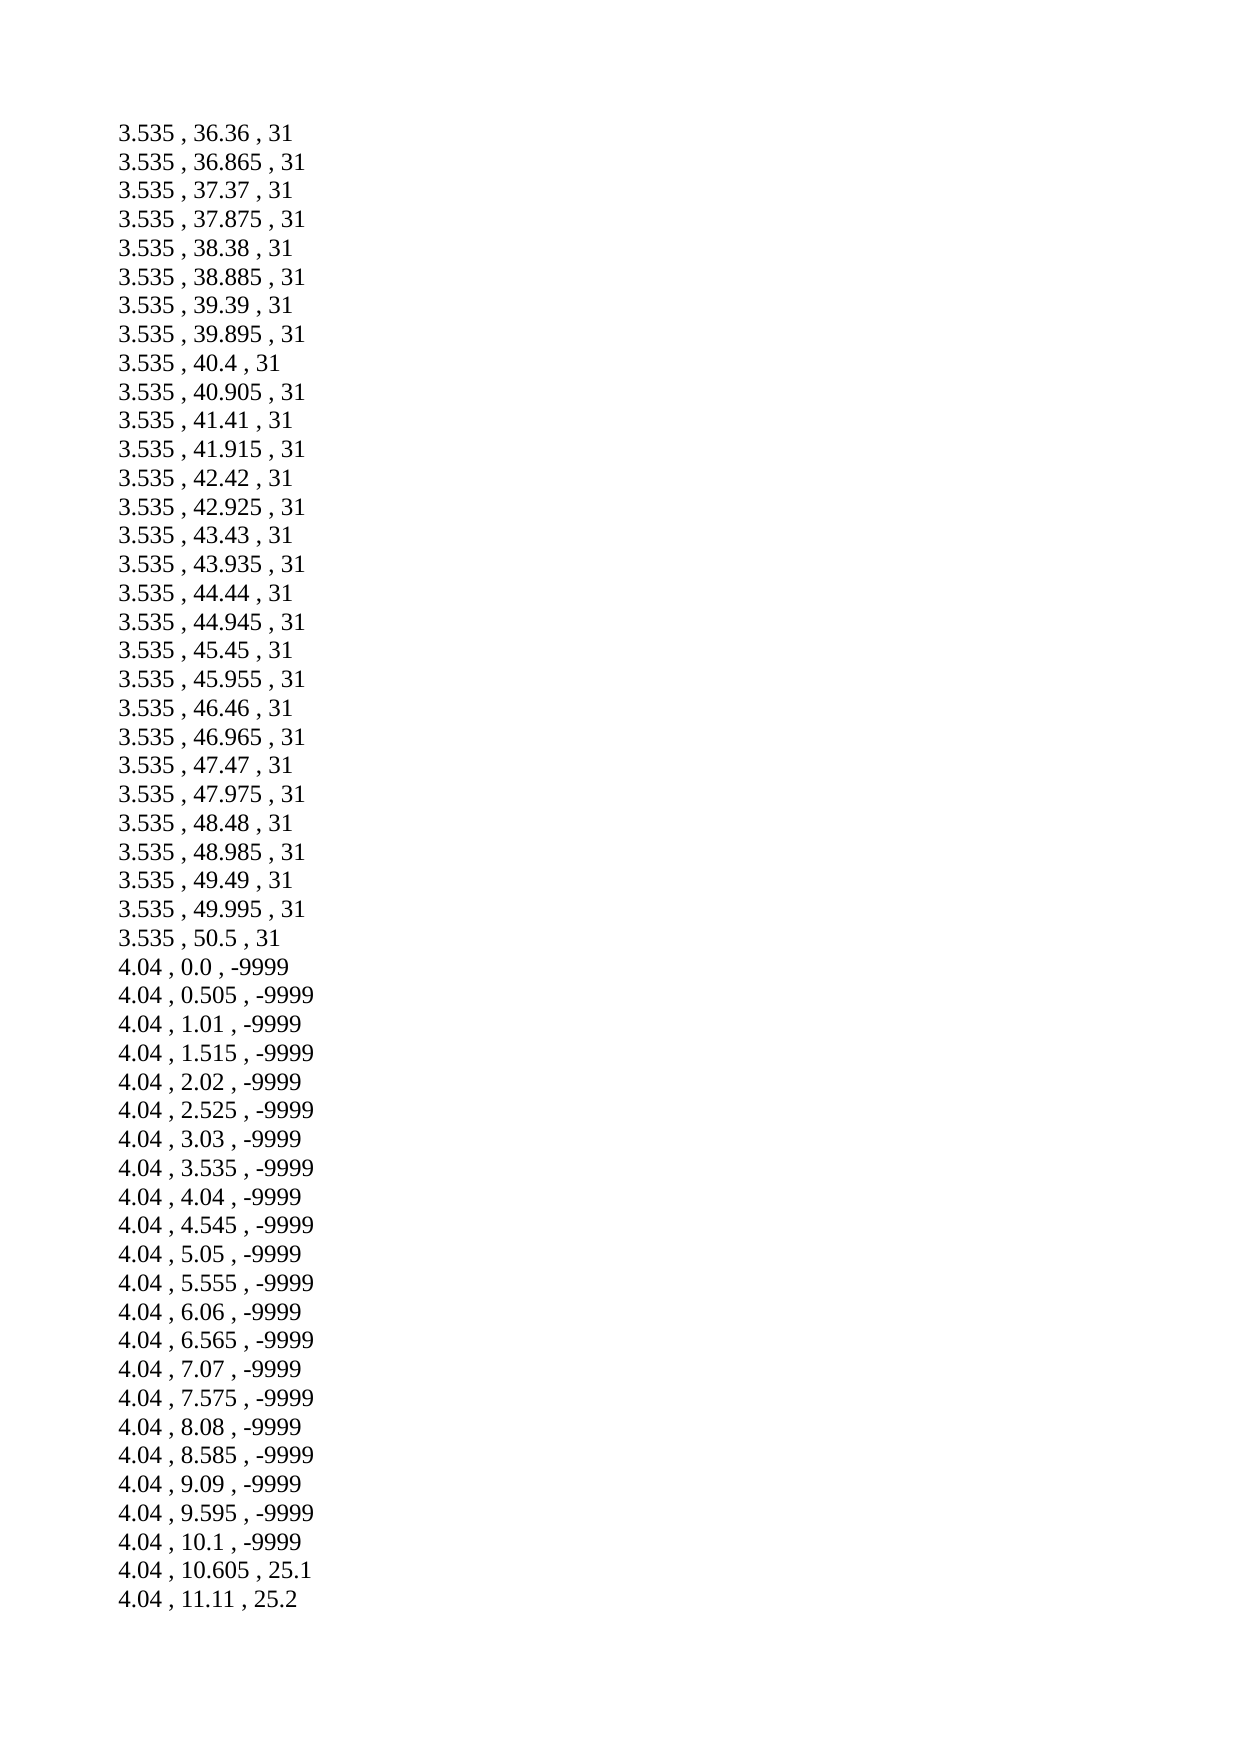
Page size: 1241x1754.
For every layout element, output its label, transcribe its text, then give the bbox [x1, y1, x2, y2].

text 4.04 , 5.05 , -9999 [118, 1239, 1122, 1268]
text 3.535 , 45.955 , 31 [118, 664, 1122, 693]
text 4.04 , 1.01 , -9999 [118, 1009, 1122, 1038]
text 4.04 , 1.515 , -9999 [118, 1038, 1122, 1067]
text 4.04 , 2.02 , -9999 [118, 1067, 1122, 1096]
text 4.04 , 0.0 , -9999 [118, 952, 1122, 981]
text 3.535 , 42.42 , 31 [118, 463, 1122, 492]
text 3.535 , 45.45 , 31 [118, 636, 1122, 664]
text 4.04 , 5.555 , -9999 [118, 1268, 1122, 1297]
text 3.535 , 49.49 , 31 [118, 866, 1122, 894]
text 4.04 , 10.605 , 25.1 [118, 1556, 1122, 1584]
text 4.04 , 8.08 , -9999 [118, 1412, 1122, 1441]
text 3.535 , 49.995 , 31 [118, 894, 1122, 923]
text 4.04 , 7.575 , -9999 [118, 1383, 1122, 1412]
text 3.535 , 40.4 , 31 [118, 348, 1122, 377]
text 3.535 , 41.41 , 31 [118, 406, 1122, 434]
text 4.04 , 9.09 , -9999 [118, 1469, 1122, 1498]
text 3.535 , 43.935 , 31 [118, 549, 1122, 578]
text 4.04 , 0.505 , -9999 [118, 981, 1122, 1009]
text 3.535 , 50.5 , 31 [118, 923, 1122, 952]
text 4.04 , 4.04 , -9999 [118, 1182, 1122, 1211]
text 4.04 , 6.06 , -9999 [118, 1297, 1122, 1326]
text 3.535 , 43.43 , 31 [118, 521, 1122, 549]
text 4.04 , 2.525 , -9999 [118, 1096, 1122, 1124]
text 3.535 , 48.48 , 31 [118, 808, 1122, 837]
text 3.535 , 38.885 , 31 [118, 262, 1122, 291]
text 3.535 , 37.875 , 31 [118, 204, 1122, 233]
text 4.04 , 3.535 , -9999 [118, 1153, 1122, 1182]
text 4.04 , 11.11 , 25.2 [118, 1584, 1122, 1613]
text 4.04 , 3.03 , -9999 [118, 1124, 1122, 1153]
text 3.535 , 47.975 , 31 [118, 779, 1122, 808]
text 4.04 , 8.585 , -9999 [118, 1441, 1122, 1469]
text 3.535 , 48.985 , 31 [118, 837, 1122, 866]
text 3.535 , 44.44 , 31 [118, 578, 1122, 607]
text 3.535 , 42.925 , 31 [118, 492, 1122, 521]
text 4.04 , 10.1 , -9999 [118, 1527, 1122, 1556]
text 3.535 , 46.965 , 31 [118, 722, 1122, 751]
text 3.535 , 36.865 , 31 [118, 147, 1122, 176]
text 3.535 , 36.36 , 31 [118, 118, 1122, 147]
text 3.535 , 39.39 , 31 [118, 291, 1122, 319]
text 3.535 , 47.47 , 31 [118, 751, 1122, 779]
text 3.535 , 41.915 , 31 [118, 434, 1122, 463]
text 4.04 , 7.07 , -9999 [118, 1354, 1122, 1383]
text 4.04 , 9.595 , -9999 [118, 1498, 1122, 1527]
text 3.535 , 40.905 , 31 [118, 377, 1122, 406]
text 3.535 , 38.38 , 31 [118, 233, 1122, 262]
text 3.535 , 39.895 , 31 [118, 319, 1122, 348]
text 3.535 , 37.37 , 31 [118, 176, 1122, 204]
text 4.04 , 4.545 , -9999 [118, 1211, 1122, 1239]
text 3.535 , 46.46 , 31 [118, 693, 1122, 722]
text 4.04 , 6.565 , -9999 [118, 1326, 1122, 1354]
text 3.535 , 44.945 , 31 [118, 607, 1122, 636]
